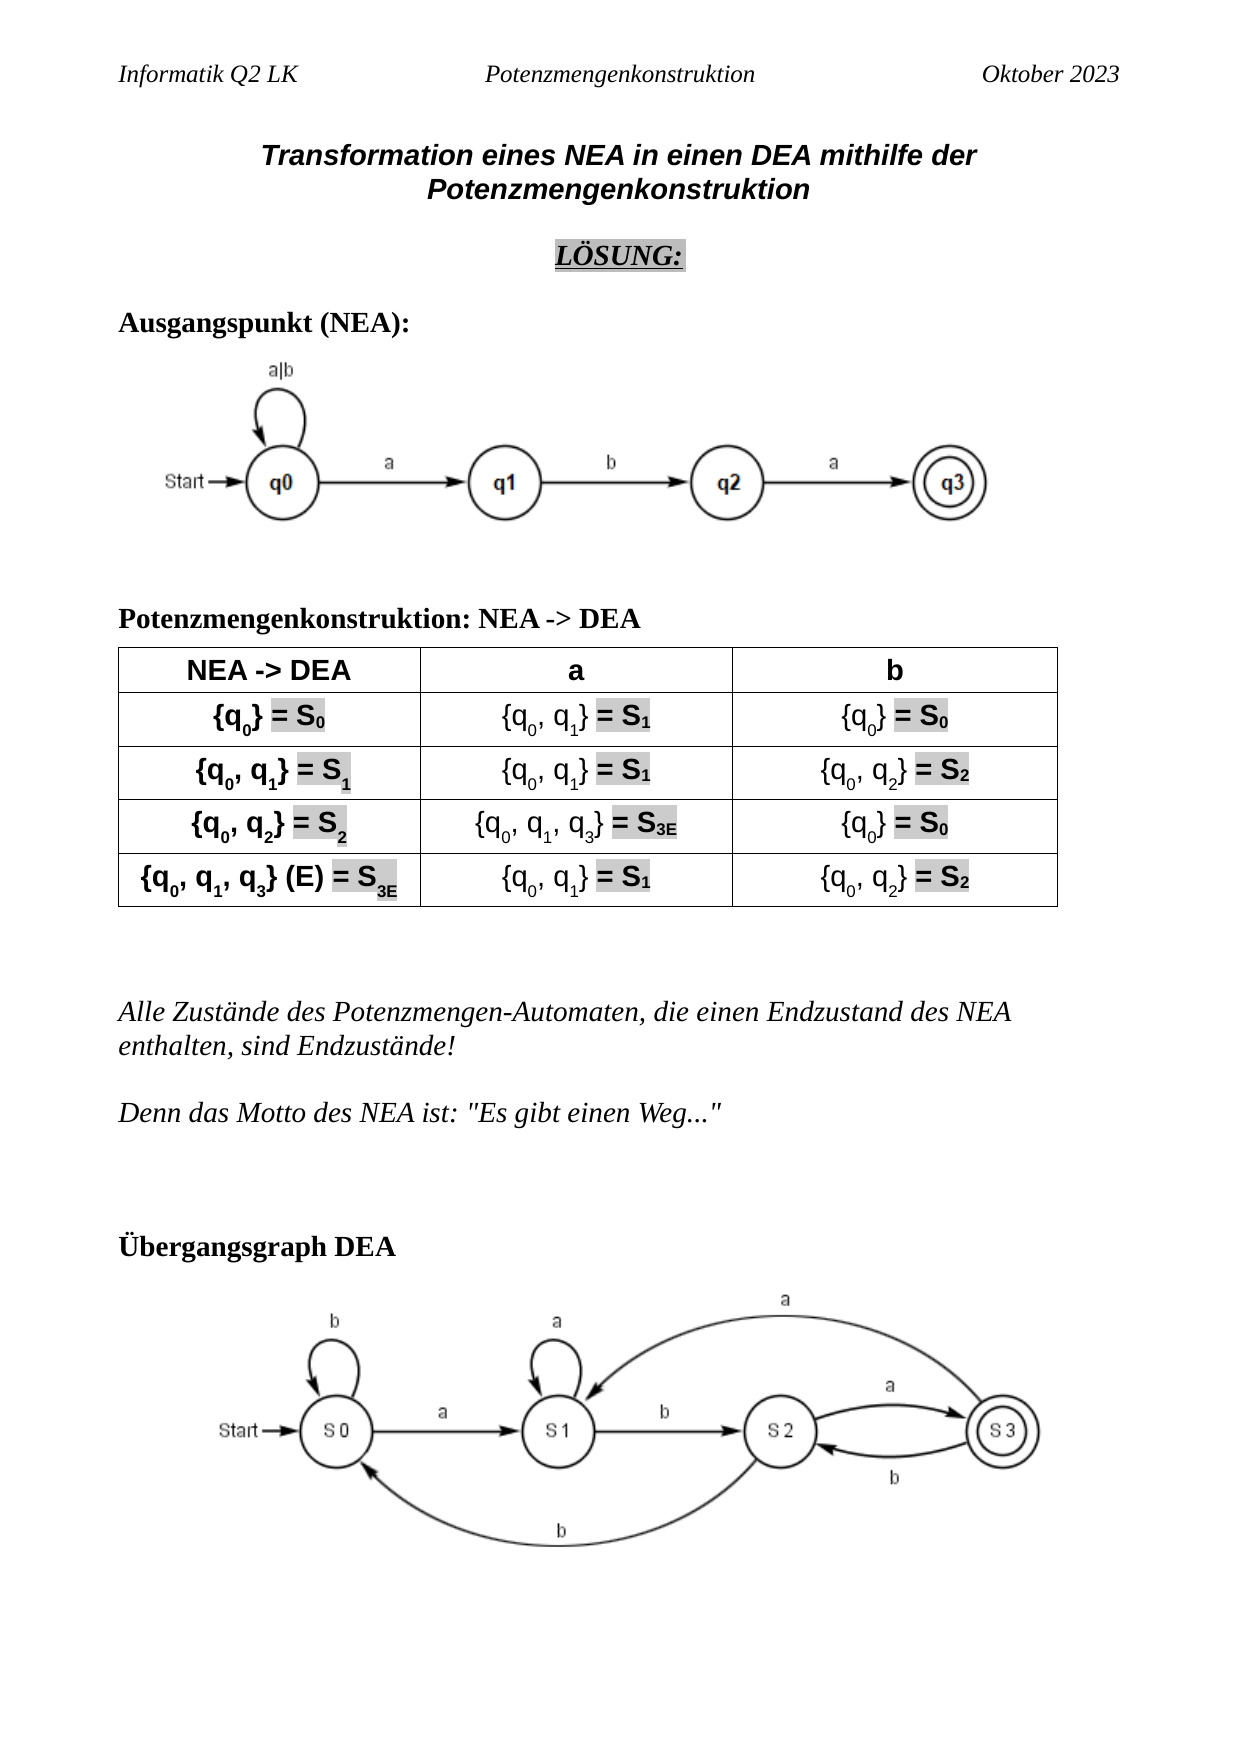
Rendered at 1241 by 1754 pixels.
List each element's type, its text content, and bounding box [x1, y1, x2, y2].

table_header NEA -> DEA [119, 648, 420, 692]
table_header b [733, 648, 1057, 692]
table_cell {q0} = S0 [119, 693, 420, 746]
table_cell {q0, q1, q3} = S3E [421, 800, 732, 853]
table_cell {q0, q1} = S1 [119, 747, 420, 799]
table_cell {q0, q2} = S2 [733, 854, 1057, 906]
subtitle Alle Zustände des Potenzmengen-Automaten, die einen Endzustand des NEA enthalten, sind Endzustände! Denn das Motto des NEA ist: "Es gibt einen Weg..." [118, 994, 1122, 1128]
table_cell {q0, q1} = S1 [421, 693, 732, 746]
table_cell {q0, q1} = S1 [421, 854, 732, 906]
subtitle Potenzmengenkonstruktion: NEA -> DEA [118, 601, 1122, 635]
text LÖSUNG: [118, 238, 1122, 272]
subtitle Übergangsgraph DEA [118, 1229, 1122, 1262]
table_cell {q0, q2} = S2 [733, 747, 1057, 799]
picture [203, 1281, 1060, 1558]
table_header a [421, 648, 732, 692]
table_cell {q0, q2} = S2 [119, 800, 420, 853]
table_cell {q0, q1, q3} (E) = S3E [119, 854, 420, 906]
table_cell {q0} = S0 [733, 693, 1057, 746]
table_cell {q0, q1} = S1 [421, 747, 732, 799]
subtitle Ausgangspunkt (NEA): [118, 305, 1122, 339]
subtitle Transformation eines NEA in einen DEA mithilfe der Potenzmengenkonstruktion [118, 138, 1122, 205]
table_cell {q0} = S0 [733, 800, 1057, 853]
